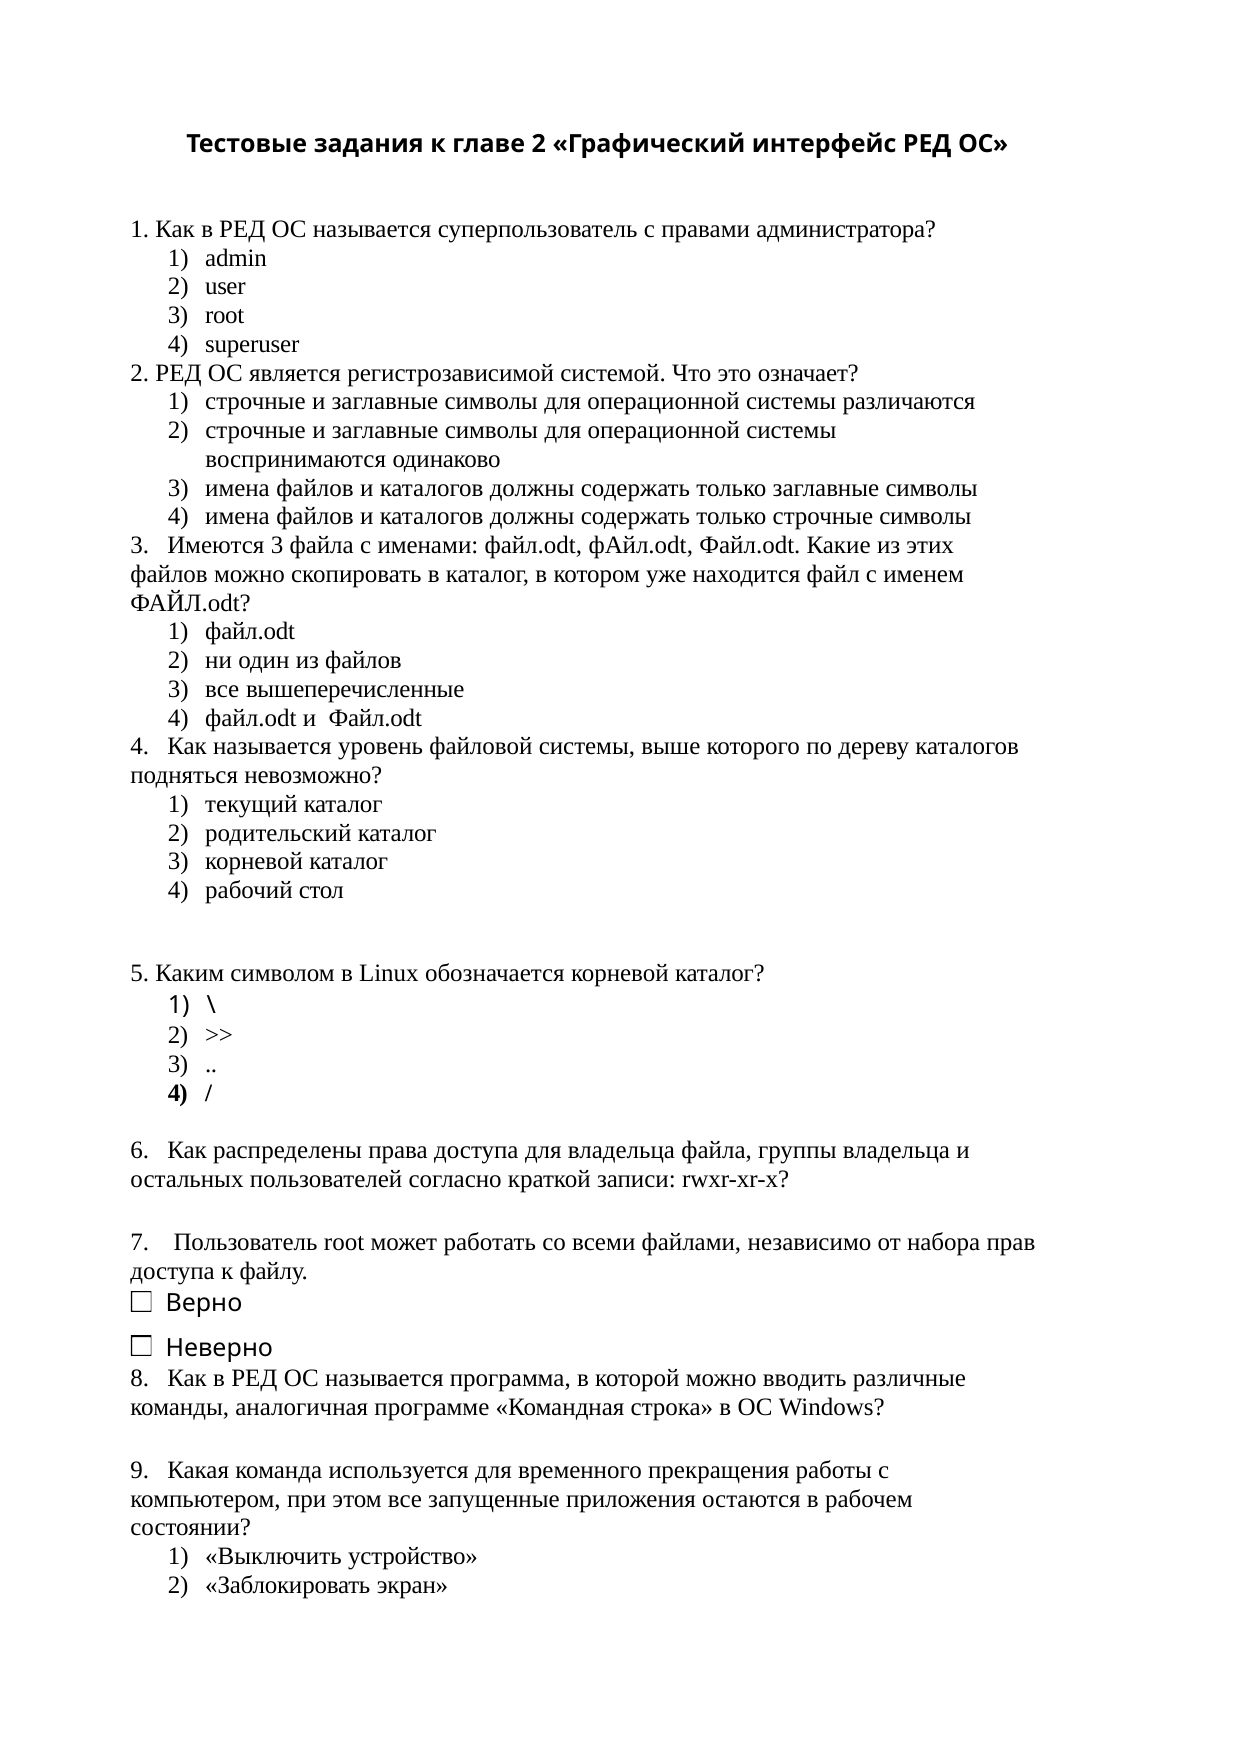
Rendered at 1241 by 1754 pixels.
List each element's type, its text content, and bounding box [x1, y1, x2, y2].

list superuser [168, 329, 1122, 358]
list Как в РЕД ОС называется суперпользователь с правами администратора? [130, 214, 1122, 243]
list Каким символом в Linux обозначается корневой каталог? [130, 958, 1122, 986]
text Тестовые задания к главе 2 «Графический интерфейс РЕД ОС» [132, 126, 1063, 160]
list Пользователь root может работать со всеми файлами, независимо от набора прав доступа к файлу. [130, 1227, 1062, 1284]
picture [130, 1335, 152, 1356]
list / [168, 1078, 1122, 1107]
picture [130, 1291, 152, 1312]
list корневой каталог [168, 846, 1122, 875]
text 1) \ [168, 986, 1122, 1021]
list имена файлов и каталогов должны содержать только строчные символы [168, 501, 1122, 530]
list Как называется уровень файловой системы, выше которого по дереву каталогов подняться невозможно? [130, 731, 1051, 789]
list Какая команда используется для временного прекращения работы с компьютером, при этом все запущенные приложения остаются в рабочем состоянии? [130, 1455, 1011, 1541]
list рабочий стол [168, 875, 1122, 904]
list РЕД ОС является регистрозависимой системой. Что это означает? [130, 358, 1122, 386]
list строчные и заглавные символы для операционной системы воспринимаются одинаково [168, 415, 953, 473]
text Неверно [131, 1329, 1122, 1363]
list admin [168, 243, 1122, 271]
list «Заблокировать экран» [168, 1570, 1122, 1599]
list Как в РЕД ОС называется программа, в которой можно вводить различные команды, аналогичная программе «Командная строка» в ОС Windows? [130, 1363, 989, 1421]
list родительский каталог [168, 818, 1122, 846]
list файл.odt [168, 616, 1122, 645]
list все вышеперечисленные [168, 674, 1122, 703]
list Как распределены права доступа для владельца файла, группы владельца и остальных пользователей согласно краткой записи: rwxr-xr-x? [130, 1136, 1007, 1193]
list файл.odt и Файл.odt [168, 703, 1122, 731]
list root [168, 300, 1122, 329]
list «Выключить устройство» [168, 1541, 1122, 1570]
list имена файлов и каталогов должны содержать только заглавные символы [168, 473, 1122, 501]
text Верно [131, 1285, 1122, 1319]
list текущий каталог [168, 789, 1122, 818]
list user [168, 271, 1122, 300]
list ни один из файлов [168, 645, 1122, 674]
list >> [168, 1021, 1122, 1049]
list Имеются 3 файла с именами: файл.odt, фАйл.odt, Файл.odt. Какие из этих файлов можно скопировать в каталог, в котором уже находится файл с именем ФАЙЛ.odt? [130, 530, 1033, 616]
list строчные и заглавные символы для операционной системы различаются [168, 386, 1122, 415]
list .. [168, 1049, 1122, 1078]
